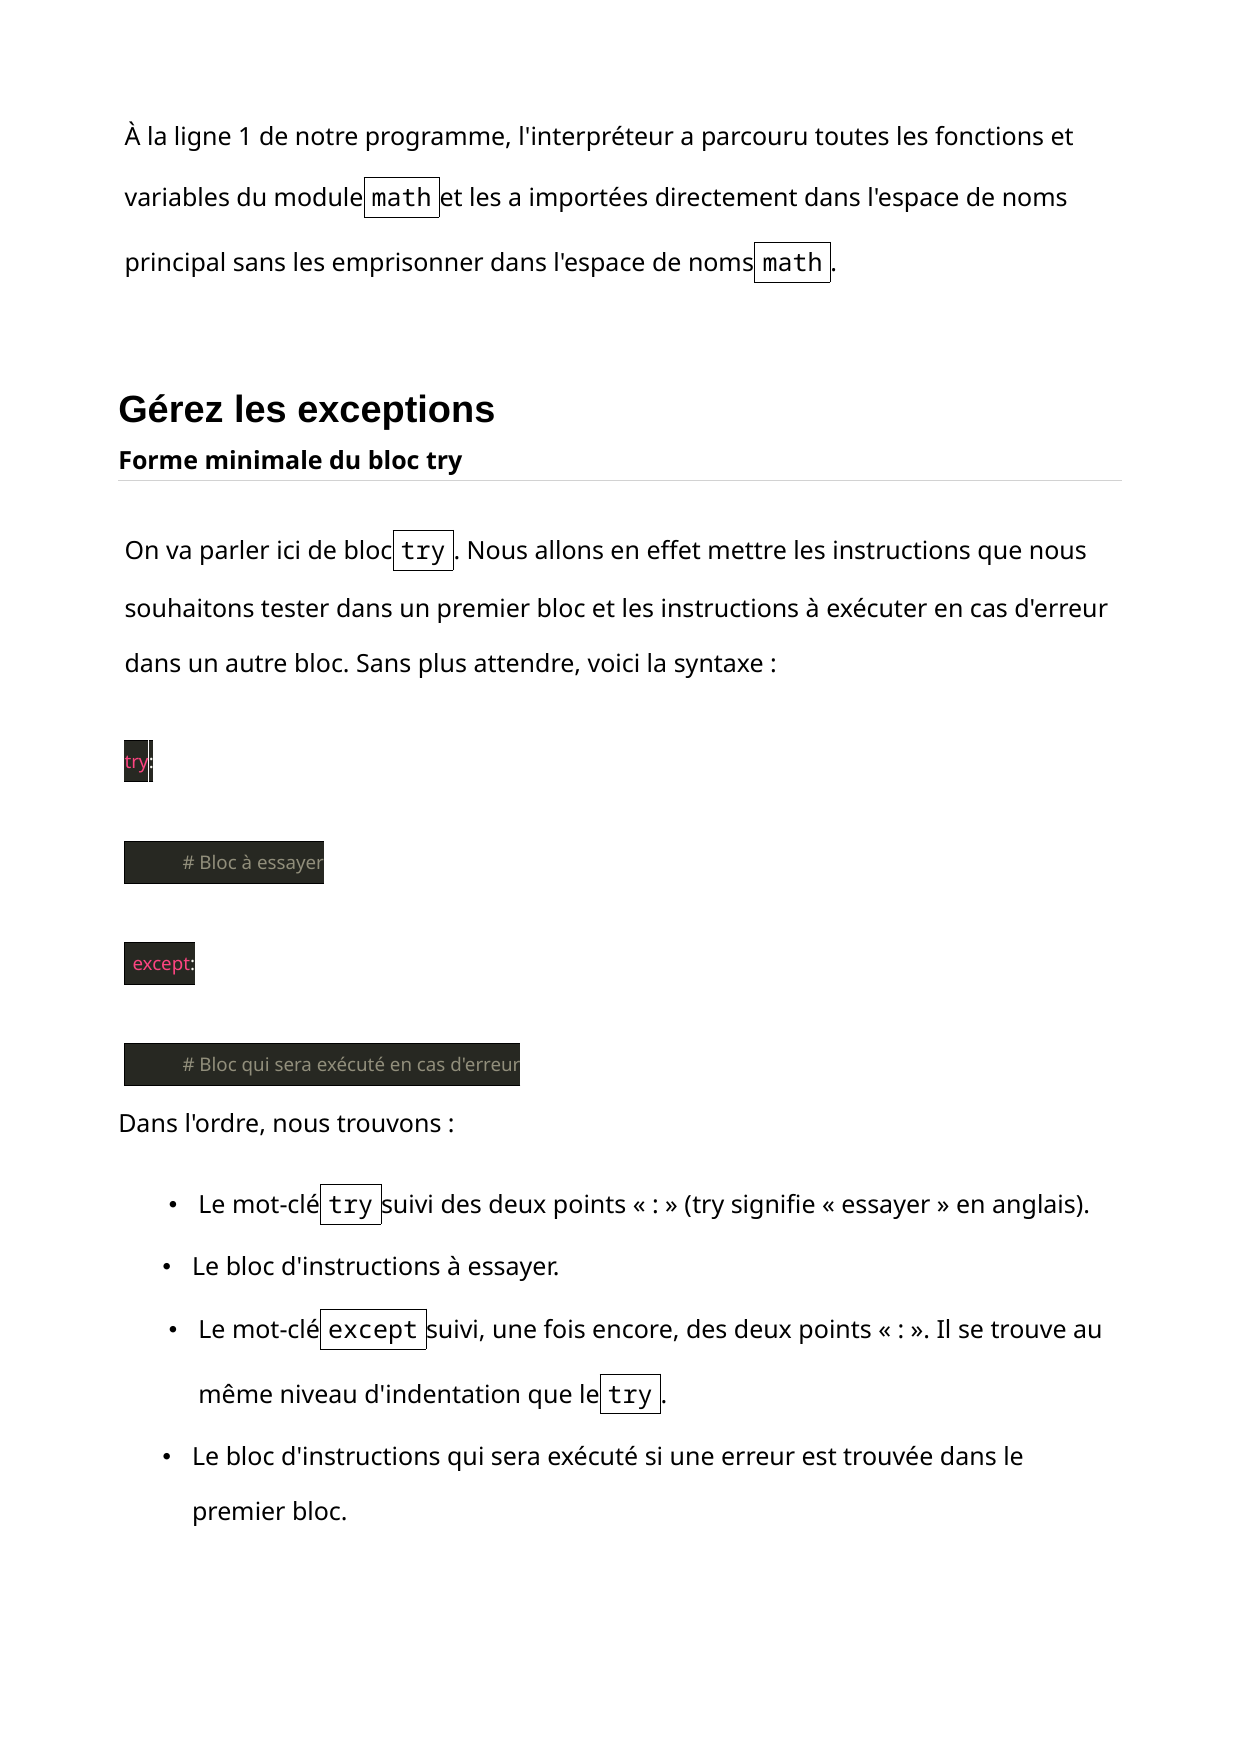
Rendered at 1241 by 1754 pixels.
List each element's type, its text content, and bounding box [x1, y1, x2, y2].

list Le mot-clétrysuivi des deux points « : » (try signifie « essayer » en anglais). [382, 1184, 1116, 1224]
text # Bloc à essayer [125, 841, 1111, 883]
text try: [124, 740, 1111, 782]
text except: [125, 942, 1111, 984]
text Dans l'ordre, nous trouvons : [118, 1105, 1122, 1139]
text # Bloc qui sera exécuté en cas d'erreur [125, 1043, 1111, 1085]
text À la ligne 1 de notre programme, l'interpréteur a parcouru toutes les fonctions et variables du modulemathet les a importées directement dans l'espace de noms principal sans les emprisonner dans l'espace de nomsmath. [124, 118, 1116, 282]
list Le mot-clétrysuivi des deux points « : » (try signifie « essayer » en anglais). [321, 1185, 381, 1224]
list Le bloc d'instructions qui sera exécuté si une erreur est trouvée dans le premier bloc. [162, 1438, 1122, 1527]
list Le mot-cléexceptsuivi, une fois encore, des deux points « : ». Il se trouve au même niveau d'indentation que letry. [168, 1308, 1116, 1413]
list Le bloc d'instructions à essayer. [162, 1249, 1122, 1283]
subtitle Gérez les exceptions [118, 387, 1122, 431]
text On va parler ici de bloctry. Nous allons en effet mettre les instructions que nous souhaitons tester dans un premier bloc et les instructions à exécuter en cas d'erreur dans un autre bloc. Sans plus attendre, voici la syntaxe : [124, 530, 1116, 680]
list Le mot-clétrysuivi des deux points « : » (try signifie « essayer » en anglais). [168, 1184, 320, 1224]
subtitle Forme minimale du bloc try [118, 443, 1122, 480]
